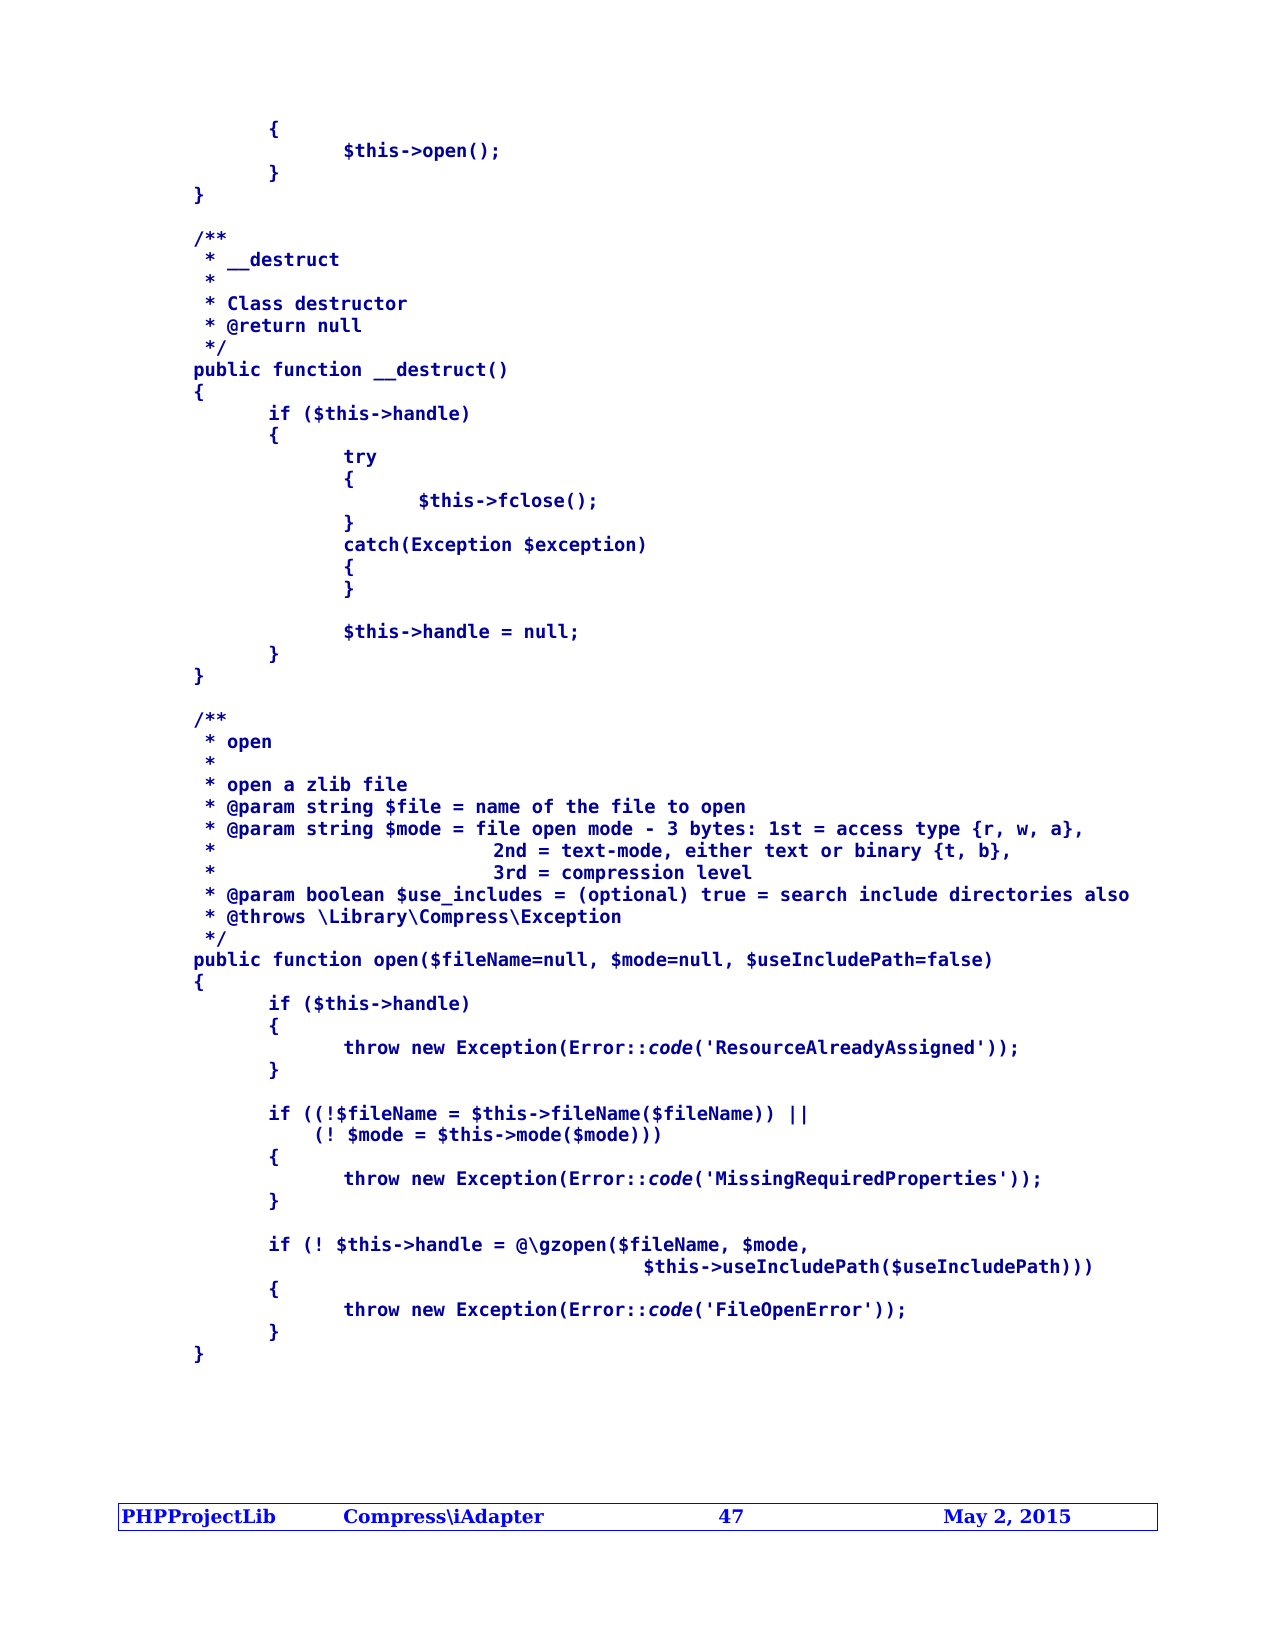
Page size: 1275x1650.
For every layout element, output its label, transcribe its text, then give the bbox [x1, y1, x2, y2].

text * @param string $file = name of the file to open [118, 796, 1157, 818]
text * open [118, 731, 1157, 752]
text * @param string $mode = file open mode - 3 bytes: 1st = access type {r, w, a}, [118, 818, 1157, 840]
text { [118, 381, 1157, 402]
text */ [118, 337, 1157, 359]
text { [118, 118, 1157, 140]
text throw new Exception(Error::code('ResourceAlreadyAssigned')); [118, 1037, 1157, 1059]
text { [118, 971, 1157, 993]
text $this->handle = null; [118, 621, 1157, 643]
text } [118, 184, 1157, 206]
text } [118, 665, 1157, 687]
text { [118, 556, 1157, 577]
text * open a zlib file [118, 774, 1157, 796]
text $this->open(); [118, 140, 1157, 162]
text try [118, 446, 1157, 468]
text * 3rd = compression level [118, 862, 1157, 884]
text { [118, 1277, 1157, 1299]
text * @param boolean $use_includes = (optional) true = search include directories also [118, 884, 1157, 906]
text { [118, 1146, 1157, 1168]
text * @return null [118, 315, 1157, 337]
text if (! $this->handle = @\gzopen($fileName, $mode, [118, 1234, 1157, 1256]
text * __destruct [118, 249, 1157, 271]
text public function __destruct() [118, 359, 1157, 381]
text } [118, 577, 1157, 599]
text catch(Exception $exception) [118, 534, 1157, 556]
text (! $mode = $this->mode($mode))) [118, 1124, 1157, 1146]
text } [118, 1059, 1157, 1081]
text * @throws \Library\Compress\Exception [118, 906, 1157, 927]
text if ((!$fileName = $this->fileName($fileName)) || [118, 1102, 1157, 1124]
text } [118, 1321, 1157, 1343]
text * [118, 752, 1157, 774]
text /** [118, 227, 1157, 249]
text if ($this->handle) [118, 993, 1157, 1015]
text { [118, 1015, 1157, 1037]
text { [118, 468, 1157, 490]
text if ($this->handle) [118, 402, 1157, 424]
text } [118, 1190, 1157, 1212]
text /** [118, 709, 1157, 731]
text { [118, 424, 1157, 446]
text } [118, 643, 1157, 665]
text * 2nd = text-mode, either text or binary {t, b}, [118, 840, 1157, 862]
text } [118, 162, 1157, 184]
text throw new Exception(Error::code('MissingRequiredProperties')); [118, 1168, 1157, 1190]
text * [118, 271, 1157, 293]
text $this->fclose(); [118, 490, 1157, 512]
text } [118, 512, 1157, 534]
text */ [118, 927, 1157, 949]
text public function open($fileName=null, $mode=null, $useIncludePath=false) [118, 949, 1157, 971]
text * Class destructor [118, 293, 1157, 315]
text } [118, 1343, 1157, 1365]
text throw new Exception(Error::code('FileOpenError')); [118, 1299, 1157, 1321]
text $this->useIncludePath($useIncludePath))) [118, 1256, 1157, 1277]
